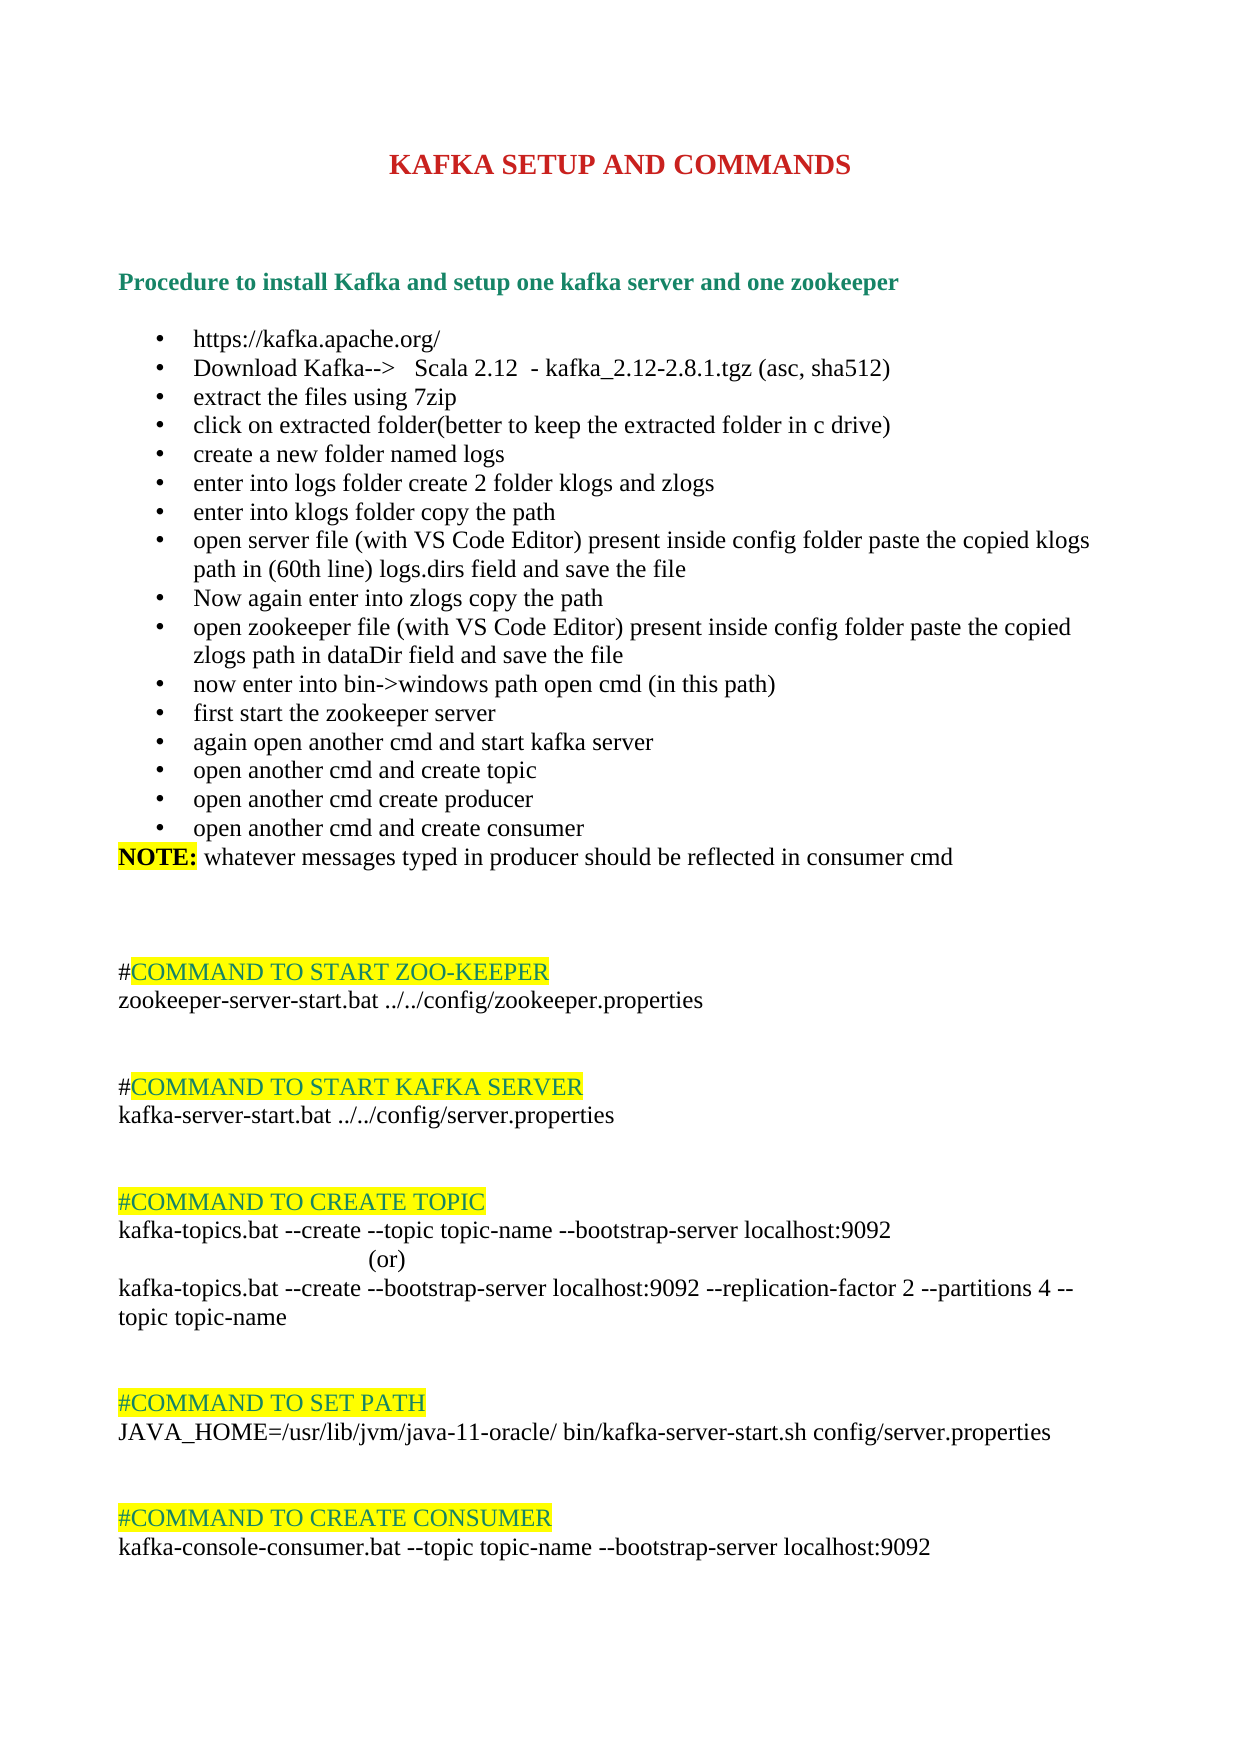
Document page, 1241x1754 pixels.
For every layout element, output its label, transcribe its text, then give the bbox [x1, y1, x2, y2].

text (or) [118, 1244, 1122, 1273]
text #COMMAND TO CREATE TOPIC [118, 1187, 1122, 1215]
list first start the zookeeper server [156, 698, 1122, 727]
list again open another cmd and start kafka server [156, 727, 1122, 755]
list Now again enter into zlogs copy the path [156, 583, 1122, 612]
text kafka-topics.bat --create --topic topic-name --bootstrap-server localhost:9092 [118, 1215, 1122, 1244]
list open another cmd create producer [156, 784, 1122, 813]
text zookeeper-server-start.bat ../../config/zookeeper.properties [118, 985, 1122, 1014]
list now enter into bin->windows path open cmd (in this path) [156, 669, 1122, 698]
text KAFKA SETUP AND COMMANDS [118, 147, 1122, 180]
text kafka-console-consumer.bat --topic topic-name --bootstrap-server localhost:9092 [118, 1532, 1122, 1560]
list open zookeeper file (with VS Code Editor) present inside config folder paste the copied zlogs path in dataDir field and save the file [156, 612, 1122, 669]
text NOTE: whatever messages typed in producer should be reflected in consumer cmd [118, 842, 1122, 870]
list create a new folder named logs [156, 439, 1122, 468]
text #COMMAND TO SET PATH [118, 1388, 1122, 1417]
text #COMMAND TO CREATE CONSUMER [118, 1503, 1122, 1532]
list open another cmd and create consumer [156, 813, 1122, 842]
list Download Kafka--> Scala 2.12 - kafka_2.12-2.8.1.tgz (asc, sha512) [156, 353, 1122, 382]
text kafka-server-start.bat ../../config/server.properties [118, 1100, 1122, 1129]
text Procedure to install Kafka and setup one kafka server and one zookeeper [118, 267, 1122, 295]
list enter into klogs folder copy the path [156, 497, 1122, 525]
text #COMMAND TO START KAFKA SERVER [118, 1072, 1122, 1100]
list https://kafka.apache.org/ [156, 324, 1122, 353]
text #COMMAND TO START ZOO-KEEPER [118, 957, 1122, 985]
list extract the files using 7zip [156, 382, 1122, 410]
list open server file (with VS Code Editor) present inside config folder paste the copied klogs path in (60th line) logs.dirs field and save the file [156, 525, 1122, 583]
list open another cmd and create topic [156, 755, 1122, 784]
list enter into logs folder create 2 folder klogs and zlogs [156, 468, 1122, 497]
list click on extracted folder(better to keep the extracted folder in c drive) [156, 410, 1122, 439]
text JAVA_HOME=/usr/lib/jvm/java-11-oracle/ bin/kafka-server-start.sh config/server.properties [118, 1417, 1122, 1445]
text kafka-topics.bat --create --bootstrap-server localhost:9092 --replication-factor 2 --partitions 4 --topic topic-name [118, 1273, 1122, 1330]
